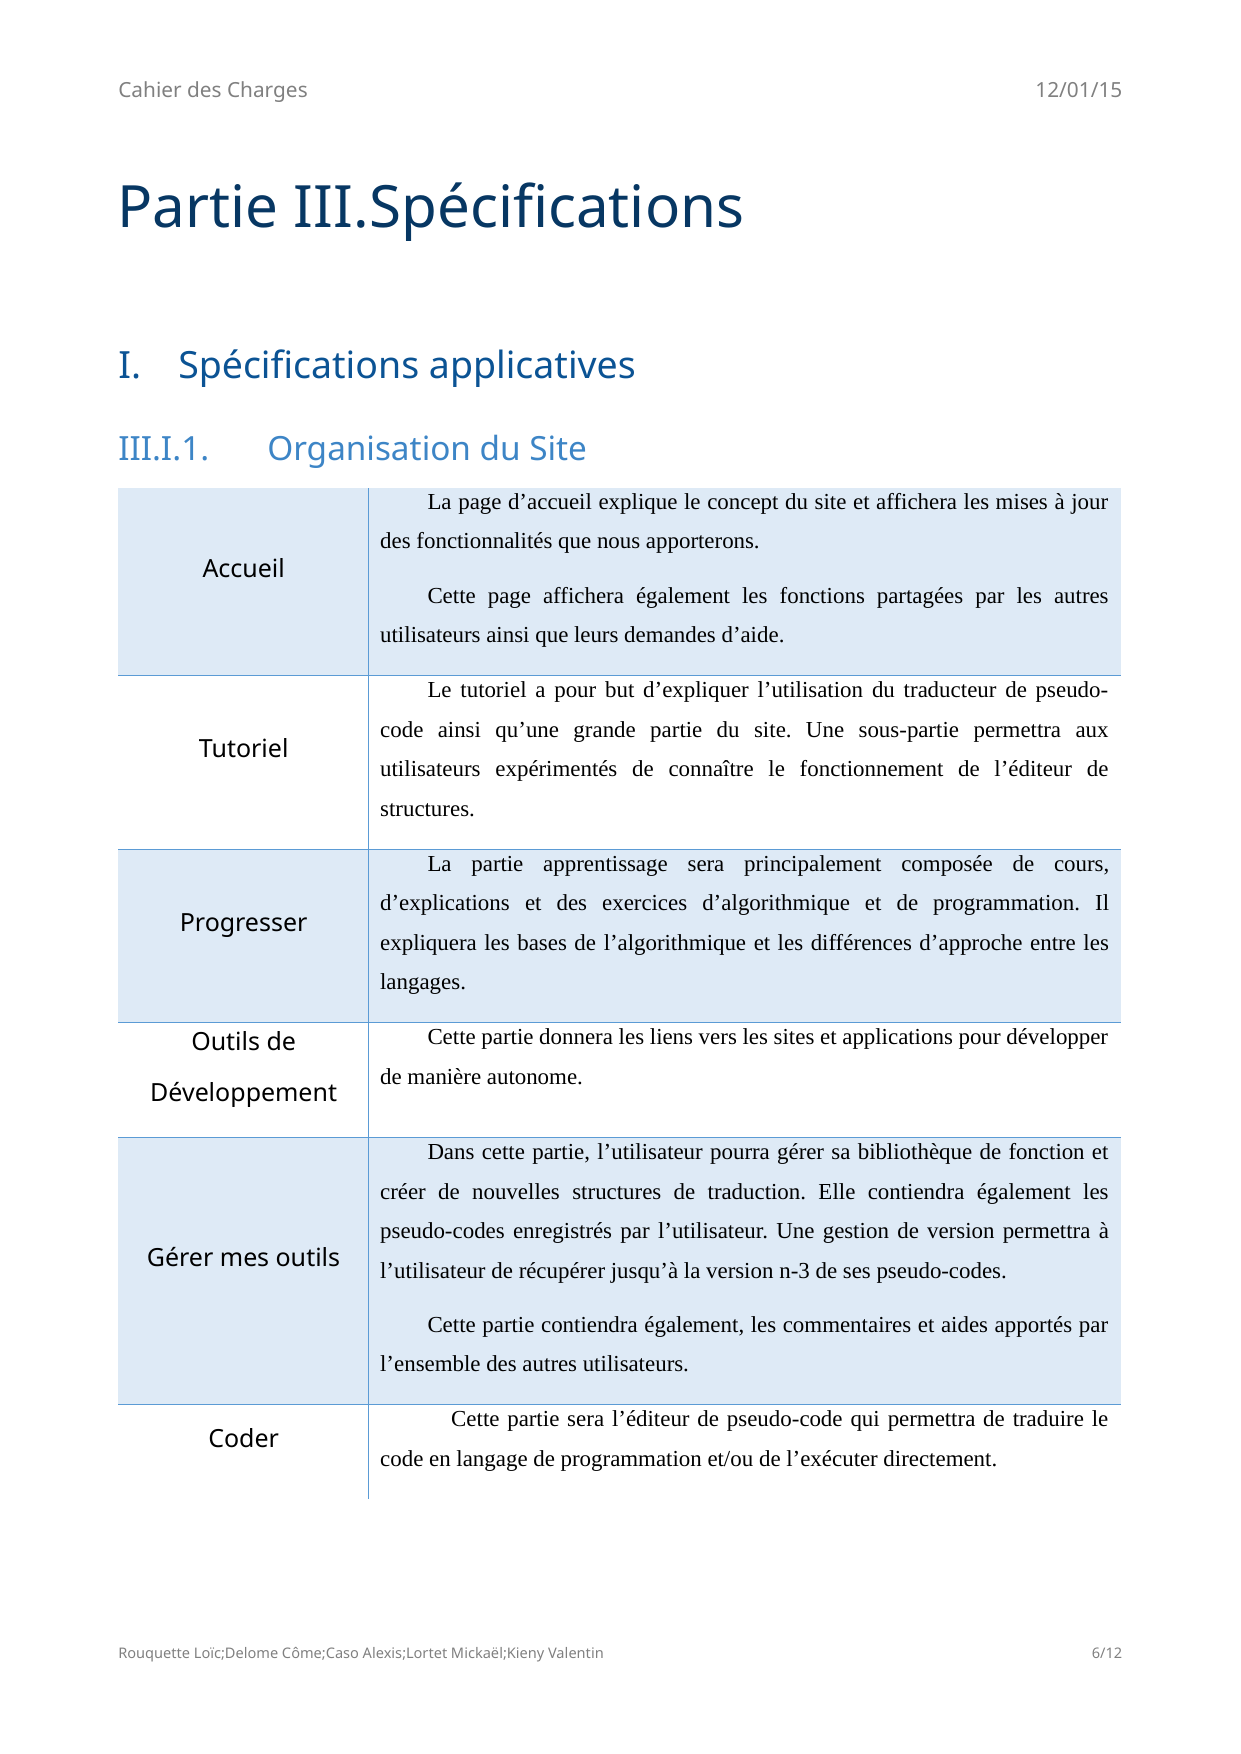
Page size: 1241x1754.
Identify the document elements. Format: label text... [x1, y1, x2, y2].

table_cell Outils de Développement [118, 1023, 368, 1137]
table_cell Gérer mes outils [118, 1138, 368, 1404]
table_cell La partie apprentissage sera principalement composée de cours, d’explications et des exercices d’algorithmique et de programmation. Il expliquera les bases de l’algorithmique et les différences d’approche entre les langages. [369, 850, 1121, 1022]
subtitle Spécifications applicatives [118, 338, 1122, 389]
table_header Accueil [118, 488, 368, 675]
subtitle Spécifications [117, 164, 1122, 244]
table_header La page d’accueil explique le concept du site et affichera les mises à jour des fonctionnalités que nous apporterons. Cette page affichera également les fonctions partagées par les autres utilisateurs ainsi que leurs demandes d’aide. [369, 488, 1121, 675]
table_cell Le tutoriel a pour but d’expliquer l’utilisation du traducteur de pseudo-code ainsi qu’une grande partie du site. Une sous-partie permettra aux utilisateurs expérimentés de connaître le fonctionnement de l’éditeur de structures. [369, 676, 1121, 849]
table_cell Tutoriel [118, 676, 368, 849]
table_cell Cette partie donnera les liens vers les sites et applications pour développer de manière autonome. [369, 1023, 1121, 1137]
table_cell Cette partie sera l’éditeur de pseudo-code qui permettra de traduire le code en langage de programmation et/ou de l’exécuter directement. [369, 1405, 1121, 1499]
table_cell Progresser [118, 850, 368, 1022]
table_cell Coder [118, 1405, 368, 1499]
subtitle Organisation du Site [118, 425, 1122, 470]
table_cell Dans cette partie, l’utilisateur pourra gérer sa bibliothèque de fonction et créer de nouvelles structures de traduction. Elle contiendra également les pseudo-codes enregistrés par l’utilisateur. Une gestion de version permettra à l’utilisateur de récupérer jusqu’à la version n-3 de ses pseudo-codes. Cette partie contiendra également, les commentaires et aides apportés par l’ensemble des autres utilisateurs. [369, 1138, 1121, 1404]
